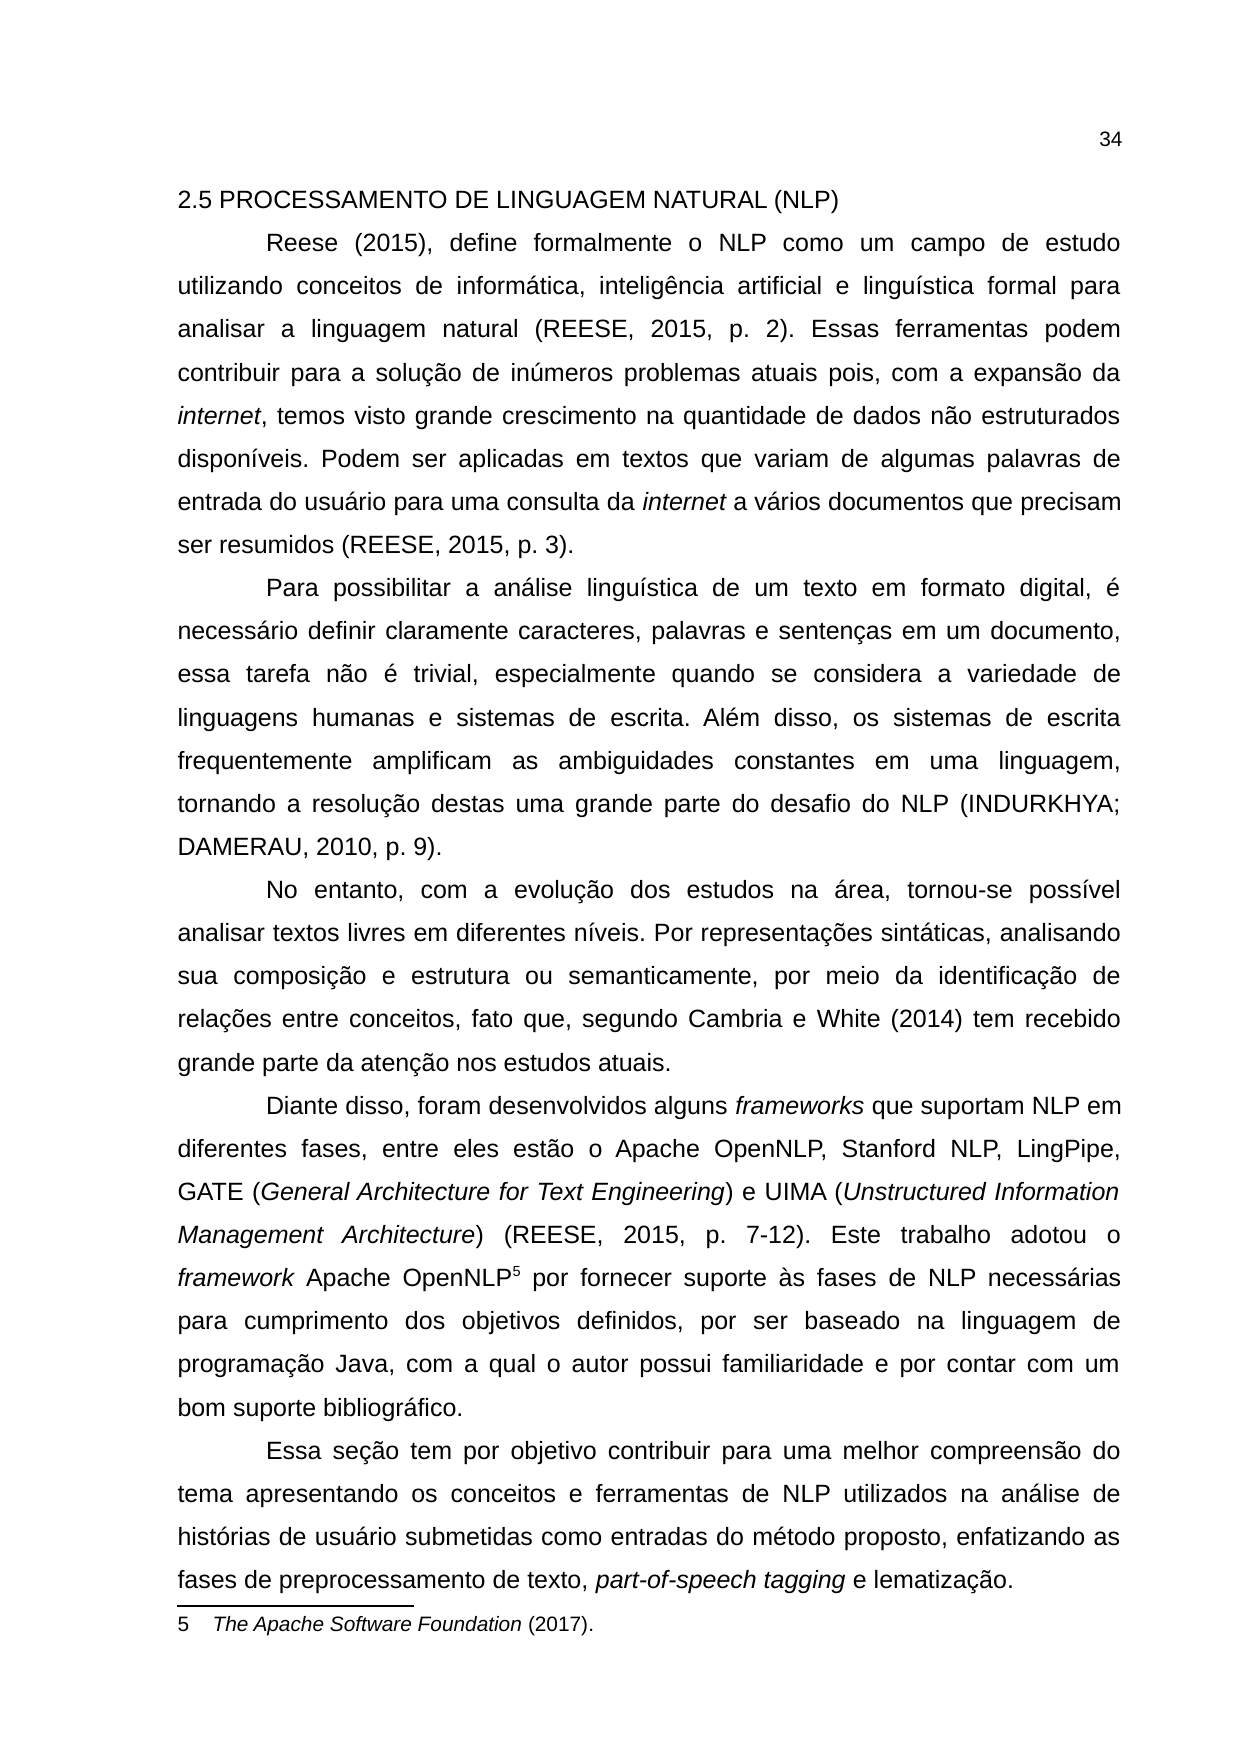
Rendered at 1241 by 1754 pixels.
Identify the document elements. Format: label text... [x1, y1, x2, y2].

text The Apache Software Foundation (2017). [177, 1612, 1122, 1636]
subtitle PROCESSAMENTO DE LINGUAGEM NATURAL (NLP) [177, 185, 1122, 214]
text Diante disso, foram desenvolvidos alguns frameworks que suportam NLP em diferentes fases, entre eles estão o Apache OpenNLP, Stanford NLP, LingPipe, GATE (General Architecture for Text Engineering) e UIMA (Unstructured Information Management Architecture) (REESE, 2015, p. 7-12). Este trabalho adotou o framework Apache OpenNLP por fornecer suporte às fases de NLP necessárias para cumprimento dos objetivos definidos, por ser baseado na linguagem de programação Java, com a qual o autor possui familiaridade e por contar com um bom suporte bibliográfico. [177, 1091, 1122, 1421]
text Para possibilitar a análise linguística de um texto em formato digital, é necessário definir claramente caracteres, palavras e sentenças em um documento, essa tarefa não é trivial, especialmente quando se considera a variedade de linguagens humanas e sistemas de escrita. Além disso, os sistemas de escrita frequentemente amplificam as ambiguidades constantes em uma linguagem, tornando a resolução destas uma grande parte do desafio do NLP (INDURKHYA; DAMERAU, 2010, p. 9). [177, 573, 1122, 861]
text No entanto, com a evolução dos estudos na área, tornou-se possível analisar textos livres em diferentes níveis. Por representações sintáticas, analisando sua composição e estrutura ou semanticamente, por meio da identificação de relações entre conceitos, fato que, segundo Cambria e White (2014) tem recebido grande parte da atenção nos estudos atuais. [177, 875, 1122, 1076]
text Essa seção tem por objetivo contribuir para uma melhor compreensão do tema apresentando os conceitos e ferramentas de NLP utilizados na análise de histórias de usuário submetidas como entradas do método proposto, enfatizando as fases de preprocessamento de texto, part-of-speech tagging e lematização. [177, 1436, 1122, 1594]
text Reese (2015), define formalmente o NLP como um campo de estudo utilizando conceitos de informática, inteligência artificial e linguística formal para analisar a linguagem natural (REESE, 2015, p. 2). Essas ferramentas podem contribuir para a solução de inúmeros problemas atuais pois, com a expansão da internet, temos visto grande crescimento na quantidade de dados não estruturados disponíveis. Podem ser aplicadas em textos que variam de algumas palavras de entrada do usuário para uma consulta da internet a vários documentos que precisam ser resumidos (REESE, 2015, p. 3). [177, 228, 1122, 559]
